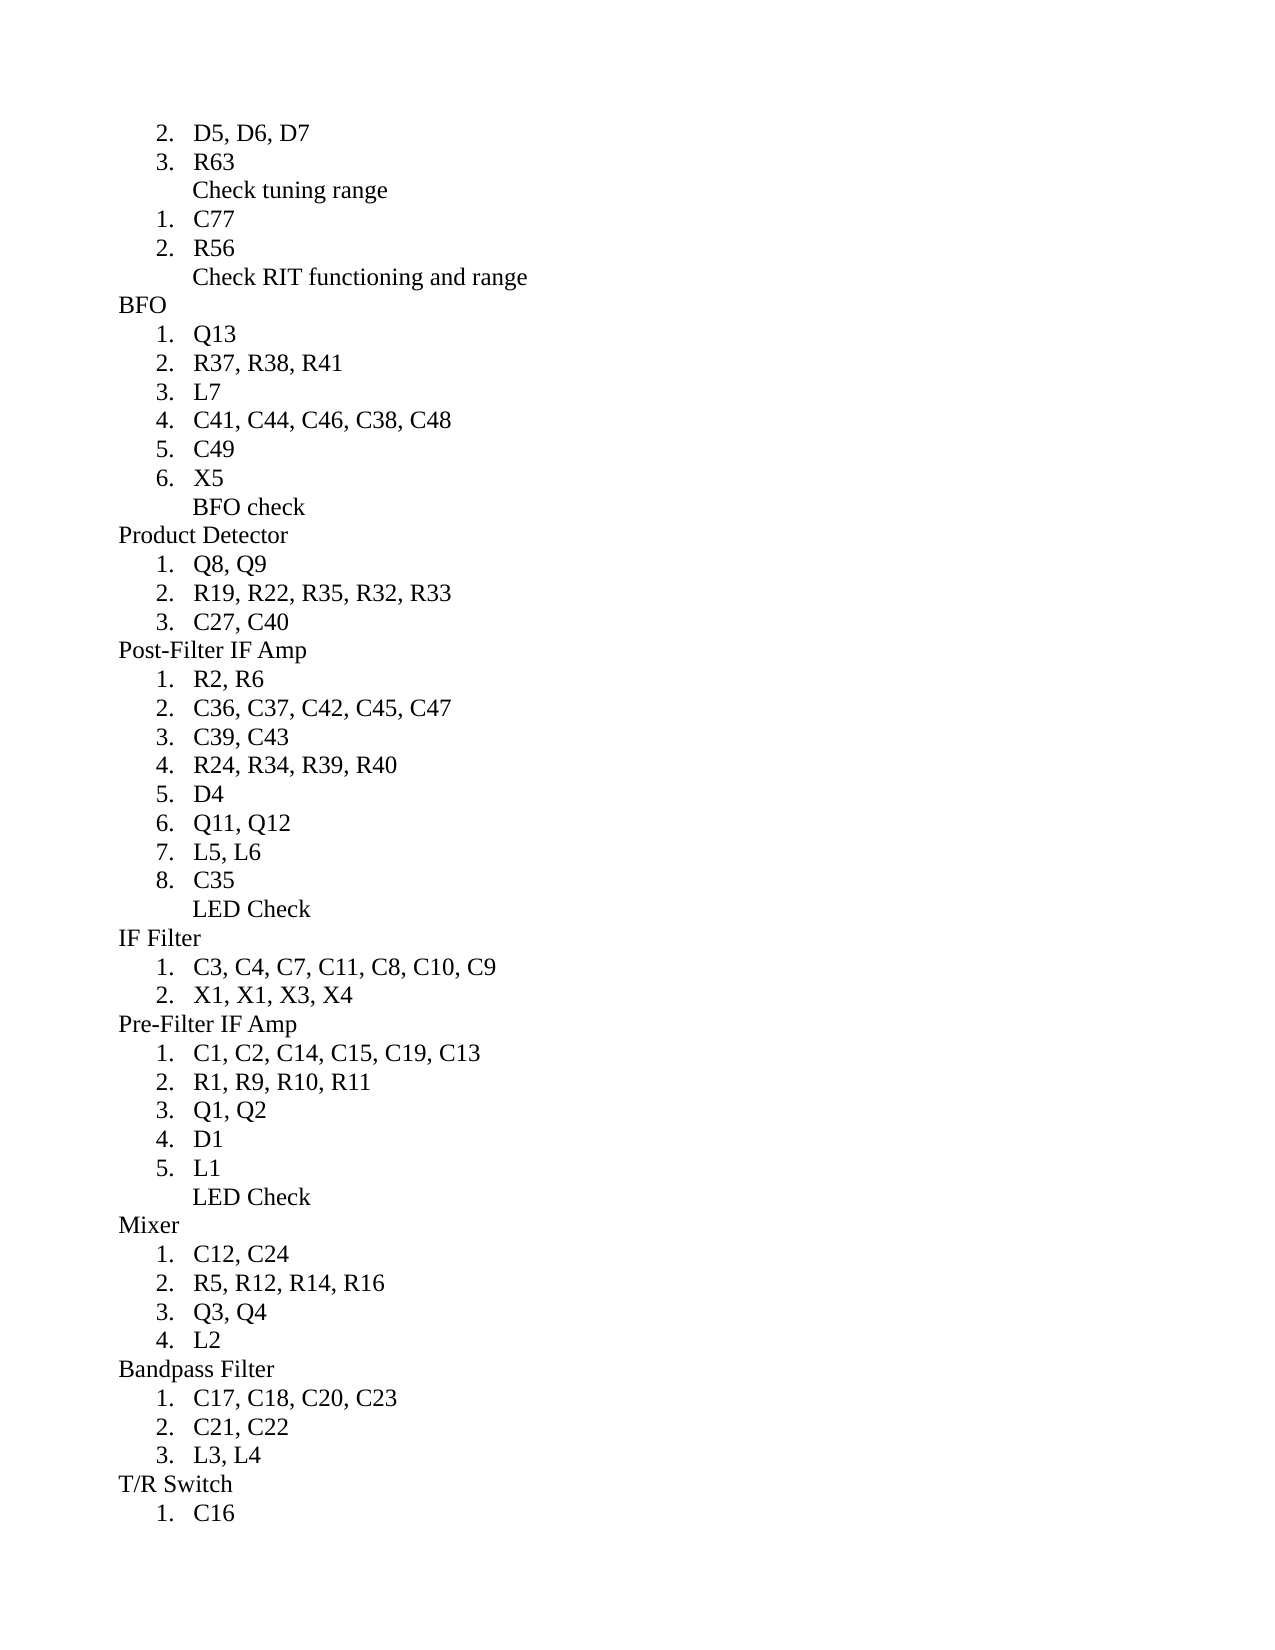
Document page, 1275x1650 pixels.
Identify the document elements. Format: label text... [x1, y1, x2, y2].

text Check RIT functioning and range [118, 262, 1157, 291]
list R1, R9, R10, R11 [156, 1067, 1157, 1096]
list Q13 [156, 319, 1157, 348]
list C36, C37, C42, C45, C47 [156, 693, 1157, 722]
list Q1, Q2 [156, 1096, 1157, 1124]
list D5, D6, D7 [156, 118, 1157, 147]
list C16 [156, 1498, 1157, 1527]
list R24, R34, R39, R40 [156, 751, 1157, 779]
text IF Filter [118, 923, 1157, 952]
text Check tuning range [118, 176, 1157, 204]
list C77 [156, 204, 1157, 233]
list L5, L6 [156, 837, 1157, 866]
list L7 [156, 377, 1157, 406]
list R5, R12, R14, R16 [156, 1268, 1157, 1297]
text Mixer [118, 1211, 1157, 1239]
text Product Detector [118, 521, 1157, 549]
list L3, L4 [156, 1441, 1157, 1469]
text Bandpass Filter [118, 1354, 1157, 1383]
list C27, C40 [156, 607, 1157, 636]
text BFO [118, 291, 1157, 319]
text Pre-Filter IF Amp [118, 1009, 1157, 1038]
list C3, C4, C7, C11, C8, C10, C9 [156, 952, 1157, 981]
text LED Check [118, 1182, 1157, 1211]
list Q11, Q12 [156, 808, 1157, 837]
list C35 [156, 866, 1157, 894]
list X1, X1, X3, X4 [156, 981, 1157, 1009]
list R63 [156, 147, 1157, 176]
list C17, C18, C20, C23 [156, 1383, 1157, 1412]
text BFO check [118, 492, 1157, 521]
list D4 [156, 779, 1157, 808]
list C39, C43 [156, 722, 1157, 751]
list X5 [156, 463, 1157, 492]
list R19, R22, R35, R32, R33 [156, 578, 1157, 607]
list Q3, Q4 [156, 1297, 1157, 1326]
list C21, C22 [156, 1412, 1157, 1441]
list L1 [156, 1153, 1157, 1182]
list R56 [156, 233, 1157, 262]
list L2 [156, 1326, 1157, 1354]
list R2, R6 [156, 664, 1157, 693]
list D1 [156, 1124, 1157, 1153]
list C41, C44, C46, C38, C48 [156, 406, 1157, 434]
text T/R Switch [118, 1469, 1157, 1498]
text LED Check [118, 894, 1157, 923]
list Q8, Q9 [156, 549, 1157, 578]
list C12, C24 [156, 1239, 1157, 1268]
text Post-Filter IF Amp [118, 636, 1157, 664]
list R37, R38, R41 [156, 348, 1157, 377]
list C49 [156, 434, 1157, 463]
list C1, C2, C14, C15, C19, C13 [156, 1038, 1157, 1067]
